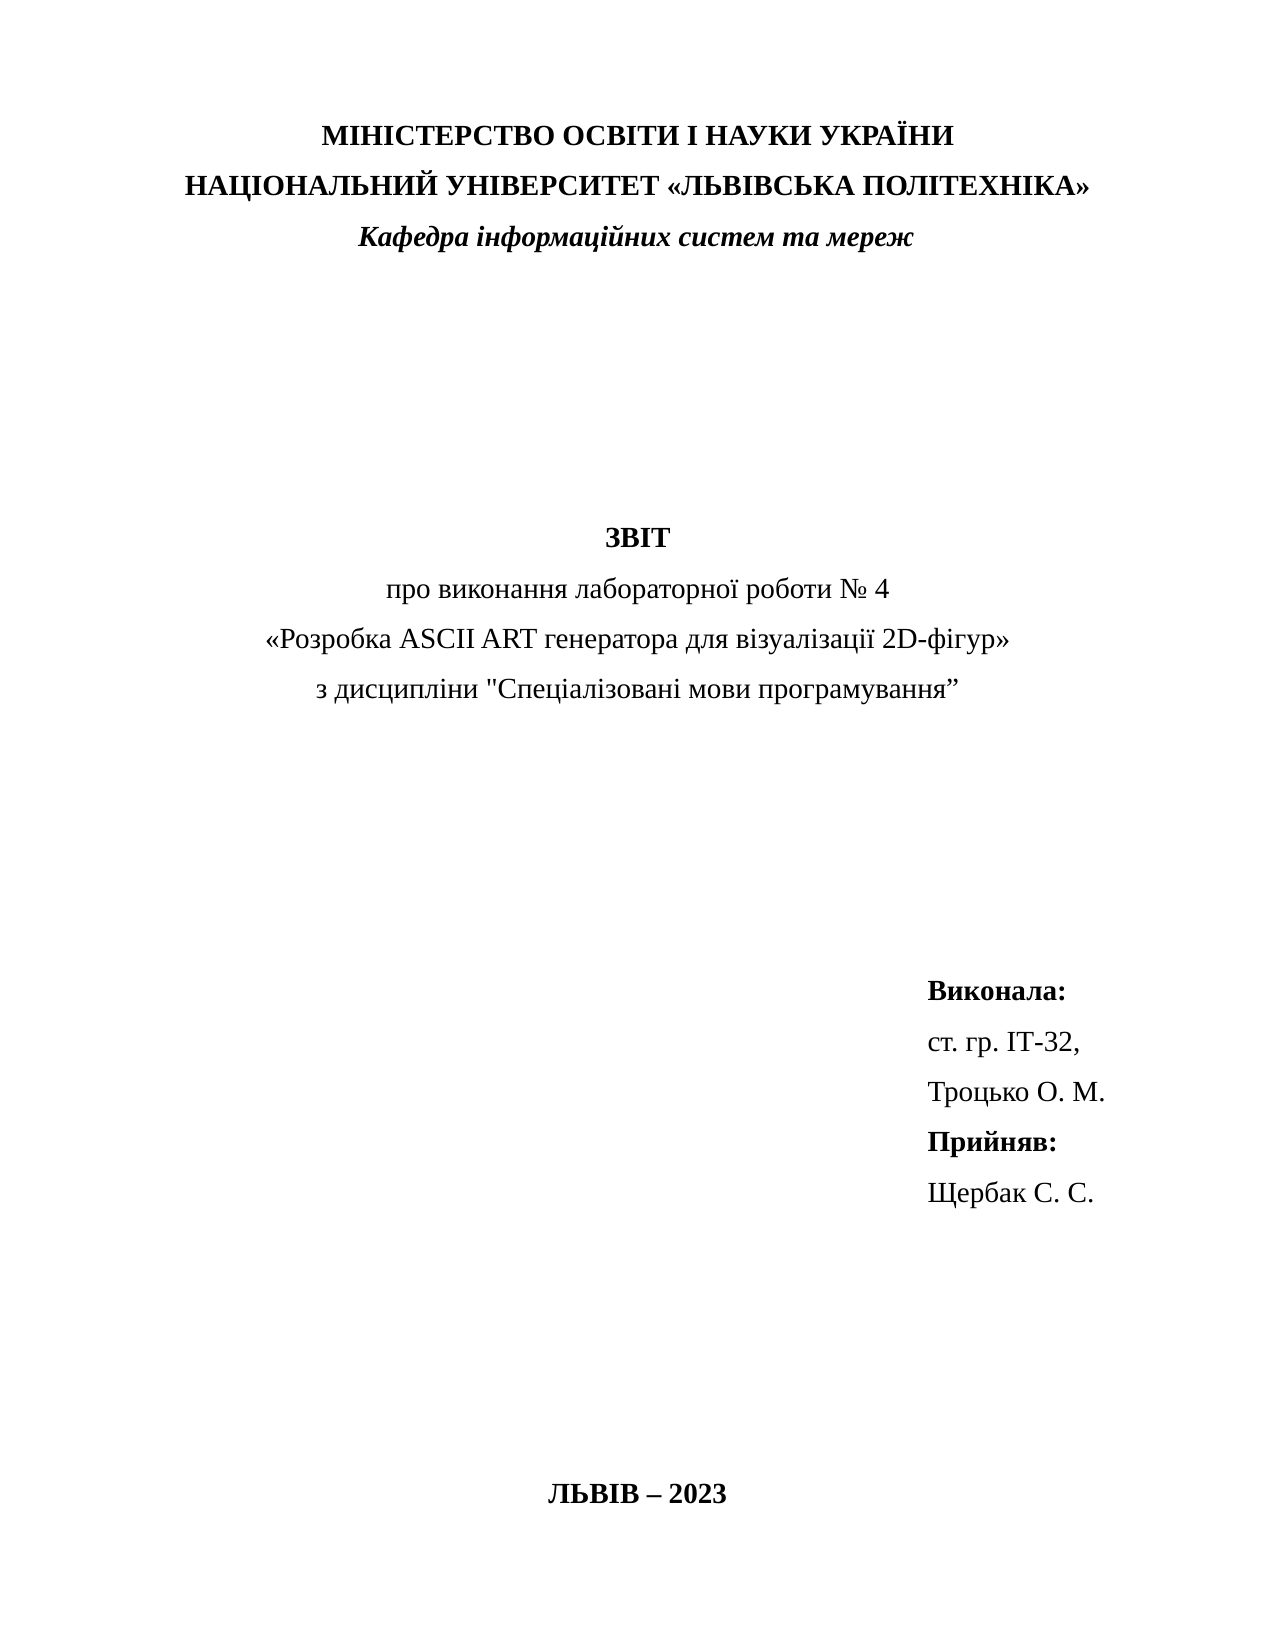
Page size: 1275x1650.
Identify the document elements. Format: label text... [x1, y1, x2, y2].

text Прийняв: [927, 1124, 1157, 1158]
text про виконання лабораторної роботи № 4 [118, 571, 1157, 604]
text з дисципліни "Спеціалізовані мови програмування” [118, 672, 1157, 755]
text «Розробка ASCII ART генератора для візуалізації 2D-фігур» [118, 621, 1157, 655]
text Щербак С. С. [927, 1175, 1157, 1208]
text Виконала: [927, 973, 1157, 1007]
text ЛЬВІВ – 2023 [118, 1477, 1157, 1510]
text ЗВІТ [118, 521, 1157, 554]
text МІНІСТЕРСТВО ОСВІТИ І НАУКИ УКРАЇНИ НАЦІОНАЛЬНИЙ УНІВЕРСИТЕТ «ЛЬВІВСЬКА ПОЛІТЕХНІКА» Кафедра інформаційних систем та мереж [118, 118, 1157, 252]
text ст. гр. ІТ-32, Троцько О. М. [927, 1024, 1157, 1108]
